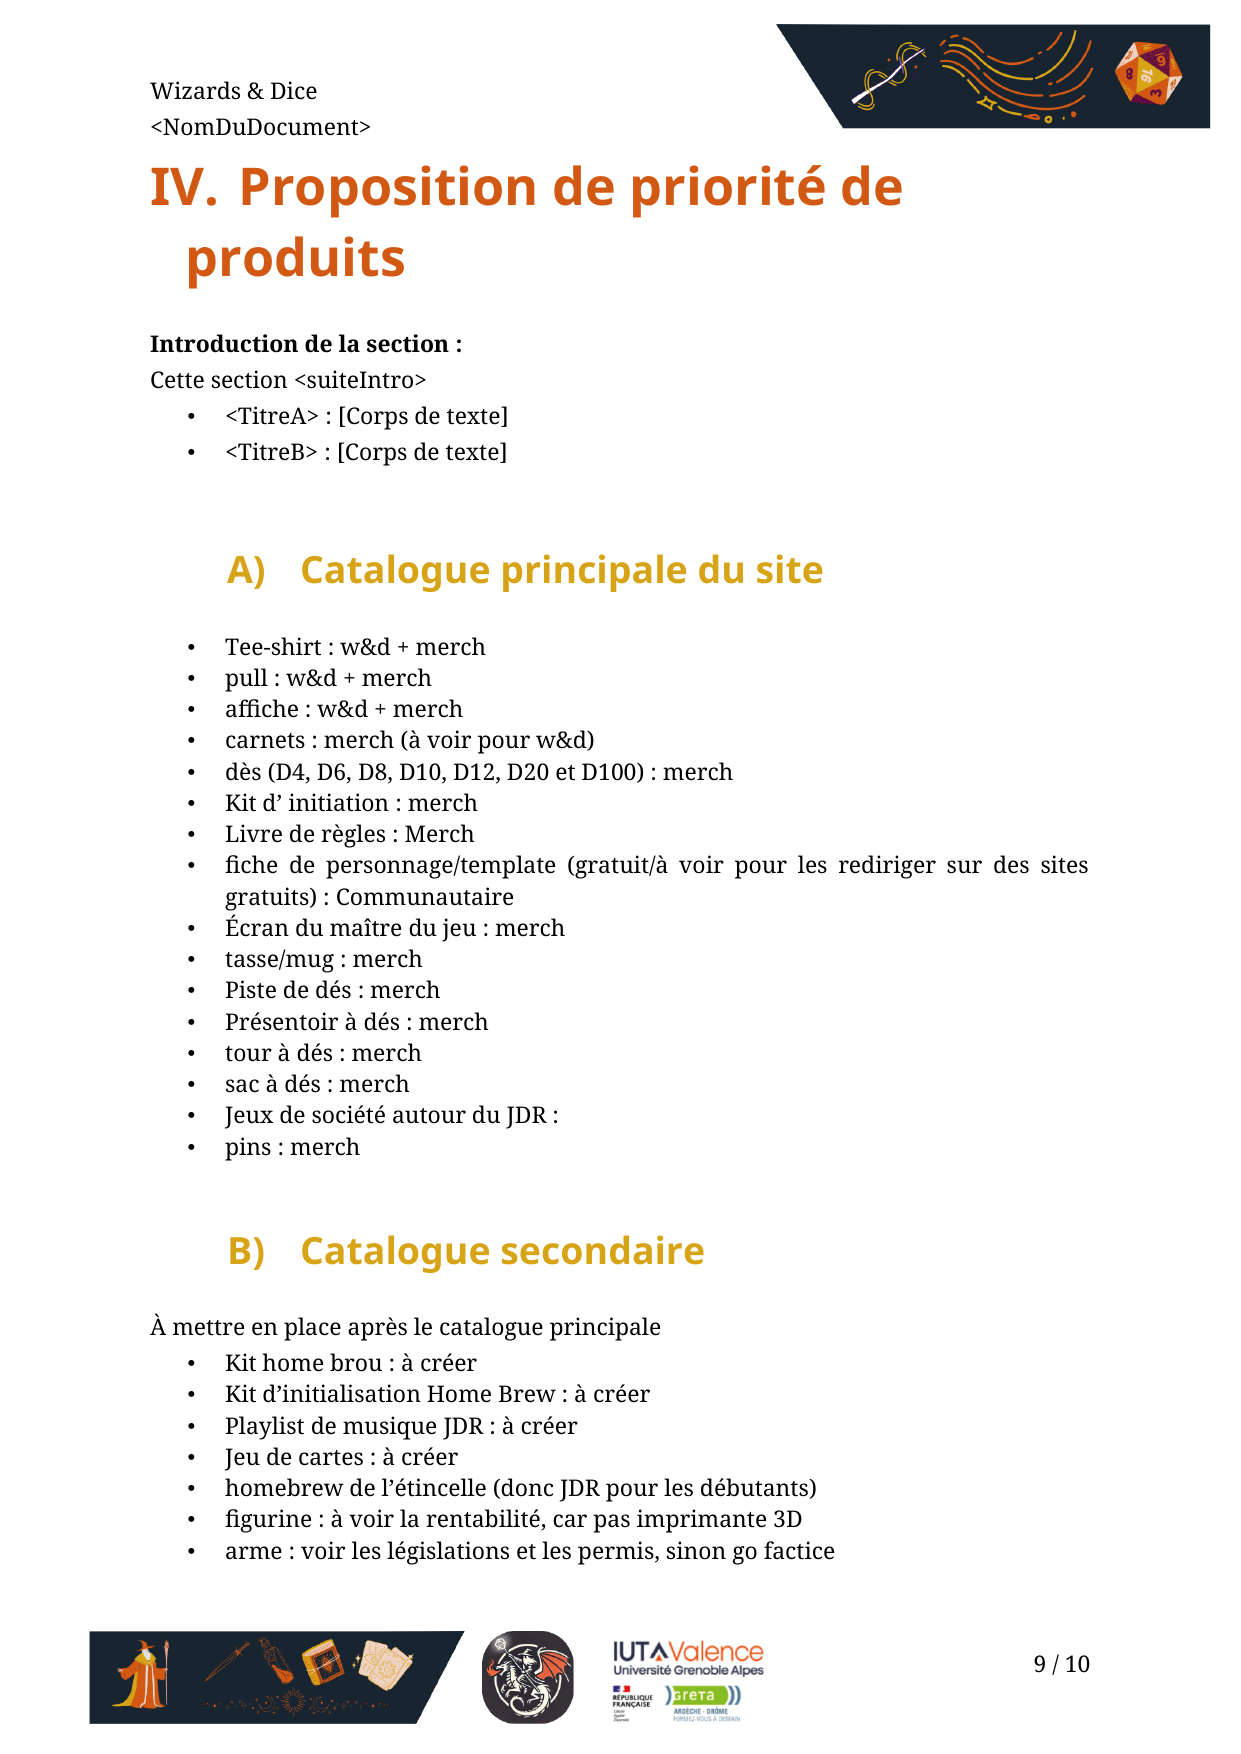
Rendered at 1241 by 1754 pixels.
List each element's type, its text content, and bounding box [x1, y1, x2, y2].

list homebrew de l’étincelle (donc JDR pour les débutants) [187, 1472, 1090, 1503]
list carnets : merch (à voir pour w&d) [187, 724, 1090, 755]
list Écran du maître du jeu : merch [187, 912, 1090, 943]
list dès (D4, D6, D8, D10, D12, D20 et D100) : merch [187, 755, 1090, 787]
list Jeu de cartes : à créer [187, 1441, 1090, 1472]
picture [81, 1620, 788, 1733]
subtitle Proposition de priorité de produits [150, 150, 1090, 292]
list <TitreA> : [Corps de texte] [187, 400, 1090, 431]
list pins : merch [187, 1130, 1090, 1162]
list Kit d’ initiation : merch [187, 787, 1090, 818]
list Livre de règles : Merch [187, 818, 1090, 849]
subtitle Catalogue secondaire [227, 1224, 1090, 1275]
subtitle Catalogue principale du site [227, 543, 1090, 594]
text À mettre en place après le catalogue principale [150, 1311, 1090, 1342]
list Jeux de société autour du JDR : [187, 1099, 1090, 1130]
list Kit d’initialisation Home Brew : à créer [187, 1378, 1090, 1409]
list Tee-shirt : w&d + merch [187, 630, 1090, 662]
list Présentoir à dés : merch [187, 1005, 1090, 1037]
picture [771, 21, 1218, 131]
list tasse/mug : merch [187, 943, 1090, 974]
list sac à dés : merch [187, 1068, 1090, 1099]
list arme : voir les législations et les permis, sinon go factice [187, 1534, 1090, 1566]
list affiche : w&d + merch [187, 693, 1090, 724]
list <TitreB> : [Corps de texte] [187, 436, 1090, 467]
list fiche de personnage/template (gratuit/à voir pour les rediriger sur des sites gratuits) : Communautaire [187, 849, 1090, 912]
list Kit home brou : à créer [187, 1347, 1090, 1378]
list pull : w&d + merch [187, 662, 1090, 693]
text Cette section <suiteIntro> [150, 364, 1090, 395]
text Introduction de la section : [150, 328, 1090, 359]
list figurine : à voir la rentabilité, car pas imprimante 3D [187, 1503, 1090, 1534]
list Piste de dés : merch [187, 974, 1090, 1005]
list Playlist de musique JDR : à créer [187, 1409, 1090, 1441]
list tour à dés : merch [187, 1037, 1090, 1068]
